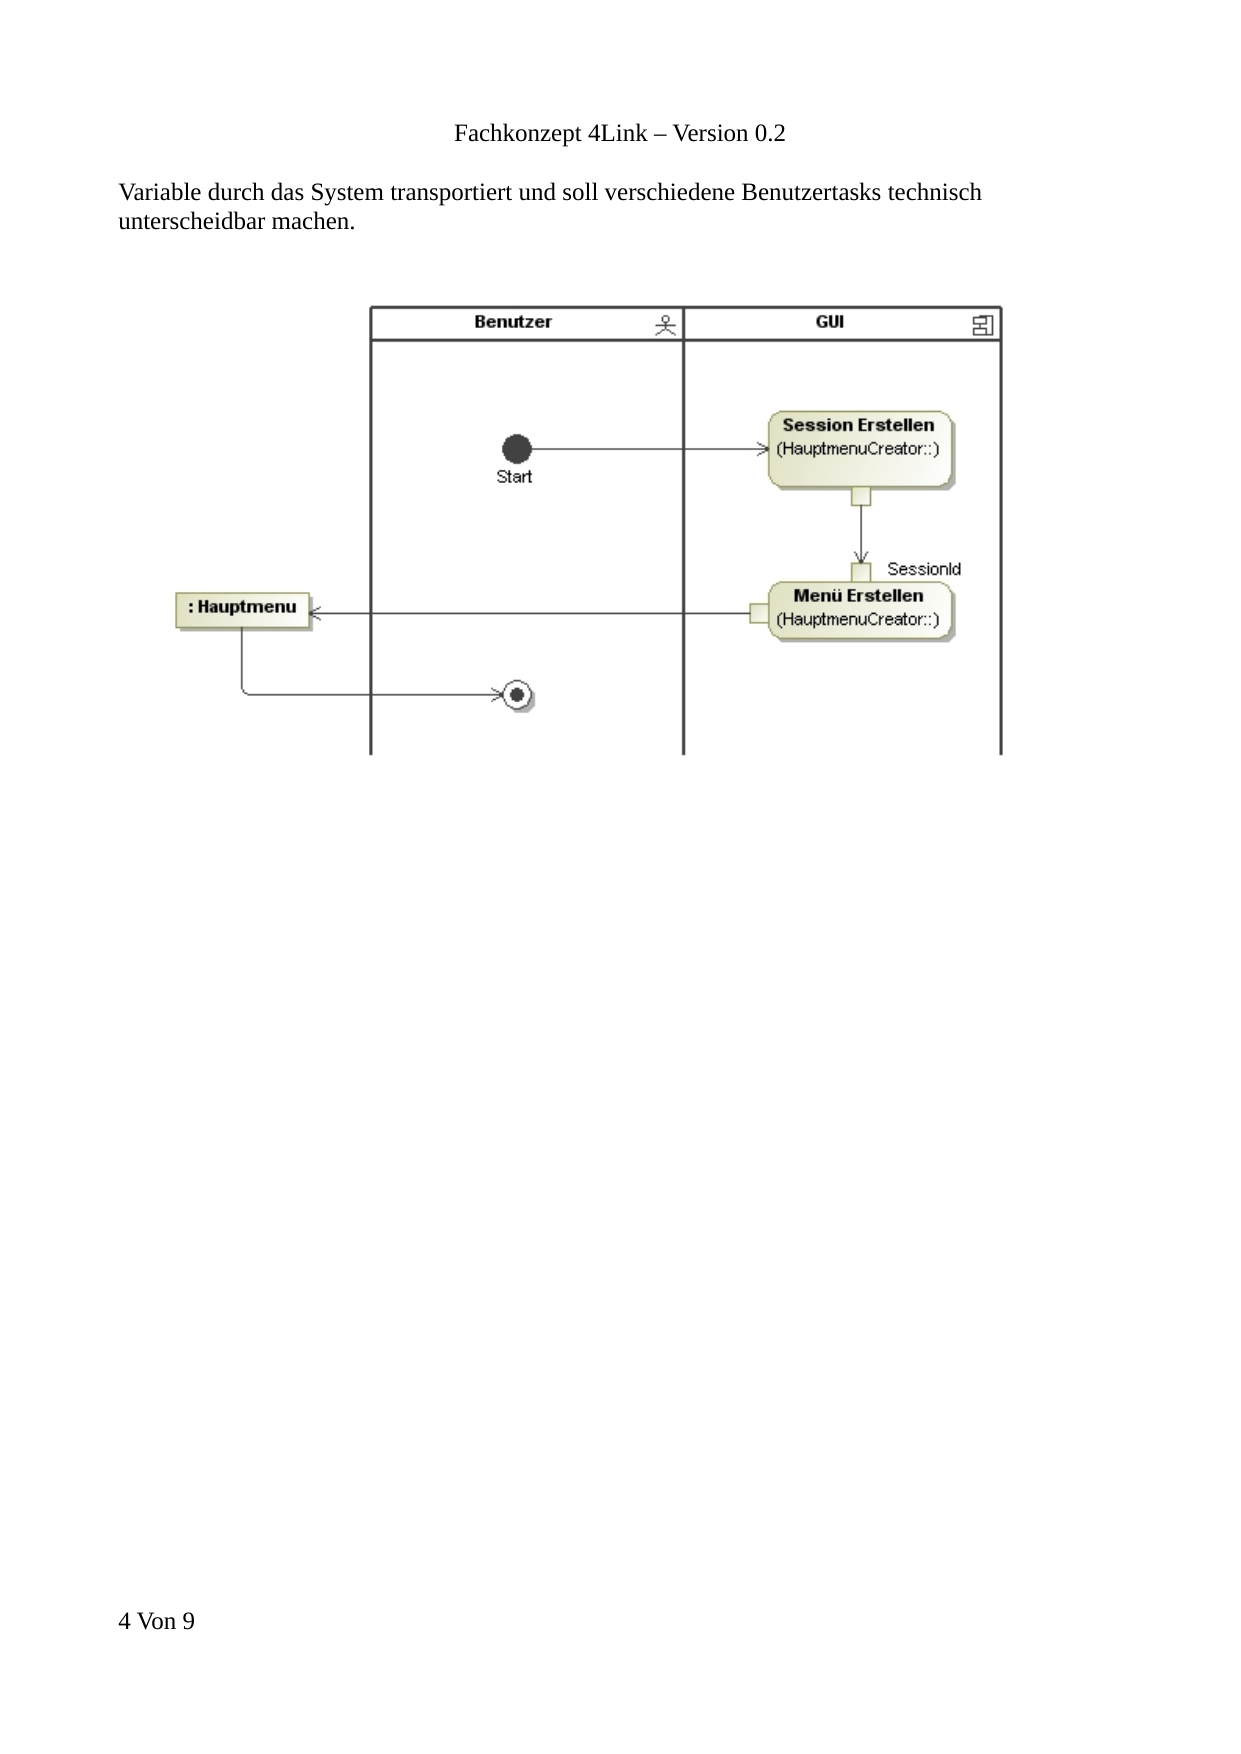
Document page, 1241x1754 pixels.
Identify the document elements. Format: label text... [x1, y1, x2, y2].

picture [160, 292, 1017, 771]
text Variable durch das System transportiert und soll verschiedene Benutzertasks technisch unterscheidbar machen. [118, 177, 1122, 234]
